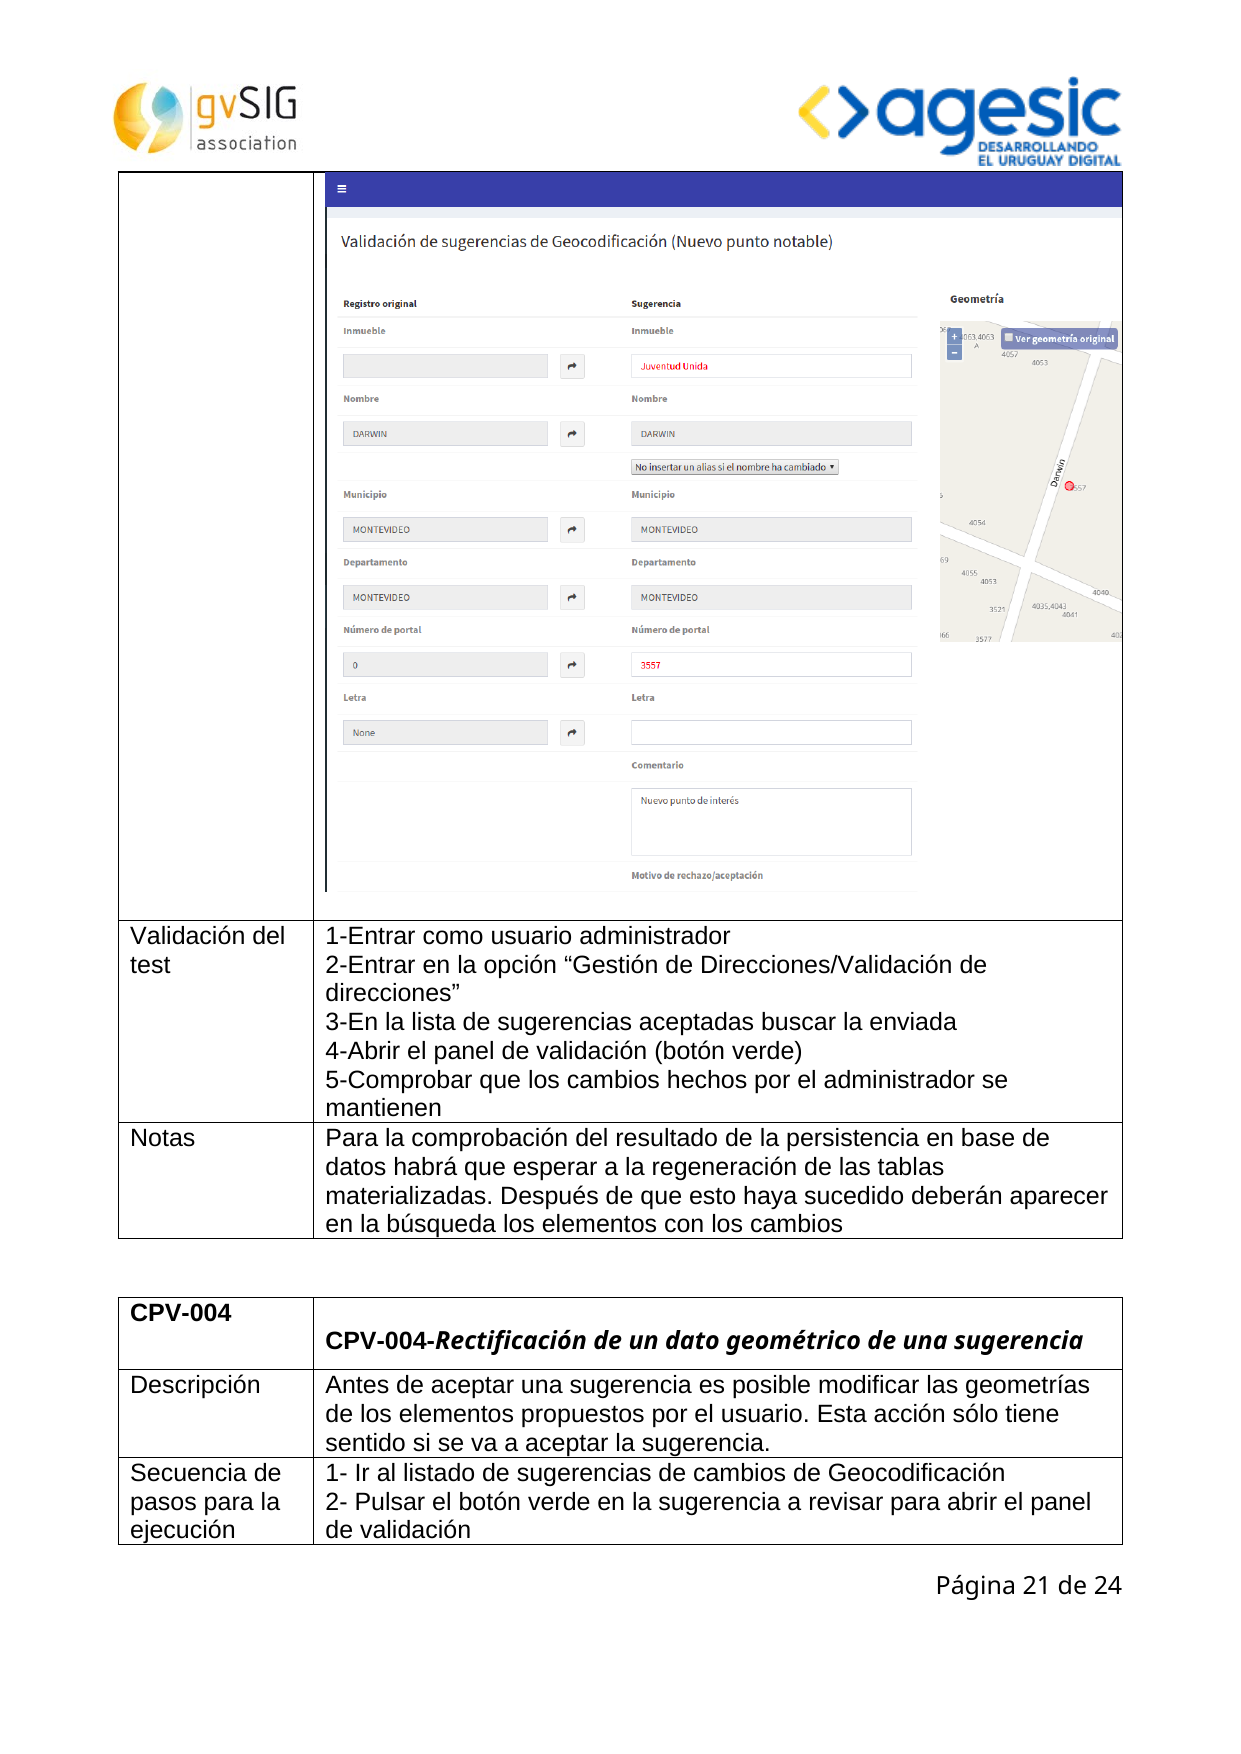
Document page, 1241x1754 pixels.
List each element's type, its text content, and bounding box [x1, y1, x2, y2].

table_cell Validación del test [119, 921, 313, 1122]
table_cell [119, 173, 313, 920]
table_cell Para la comprobación del resultado de la persistencia en base de datos habrá que esperar a la regeneración de las tablas materializadas. Después de que esto haya sucedido deberán aparecer en la búsqueda los elementos con los cambios [314, 1123, 1122, 1238]
table_cell 1-Entrar como usuario administrador 2-Entrar en la opción “Gestión de Direcciones/Validación de direcciones” 3-En la lista de sugerencias aceptadas buscar la enviada 4-Abrir el panel de validación (botón verde) 5-Comprobar que los cambios hechos por el administrador se mantienen [314, 921, 1122, 1122]
table_cell 1- Ir al listado de sugerencias de cambios de Geocodificación 2- Pulsar el botón verde en la sugerencia a revisar para abrir el panel de validación [314, 1458, 1122, 1544]
table_cell Descripción [119, 1370, 313, 1457]
table_cell [314, 173, 1122, 920]
table_header CPV-004 [119, 1298, 313, 1369]
picture [325, 172, 1122, 892]
picture [97, 69, 312, 167]
table_cell Secuencia de pasos para la ejecución [119, 1458, 313, 1544]
table_cell Notas [119, 1123, 313, 1238]
table_header CPV-004-Rectificación de un dato geométrico de una sugerencia [314, 1298, 1122, 1369]
table_cell Antes de aceptar una sugerencia es posible modificar las geometrías de los elementos propuestos por el usuario. Esta acción sólo tiene sentido si se va a aceptar la sugerencia. [314, 1370, 1122, 1457]
picture [798, 76, 1122, 166]
